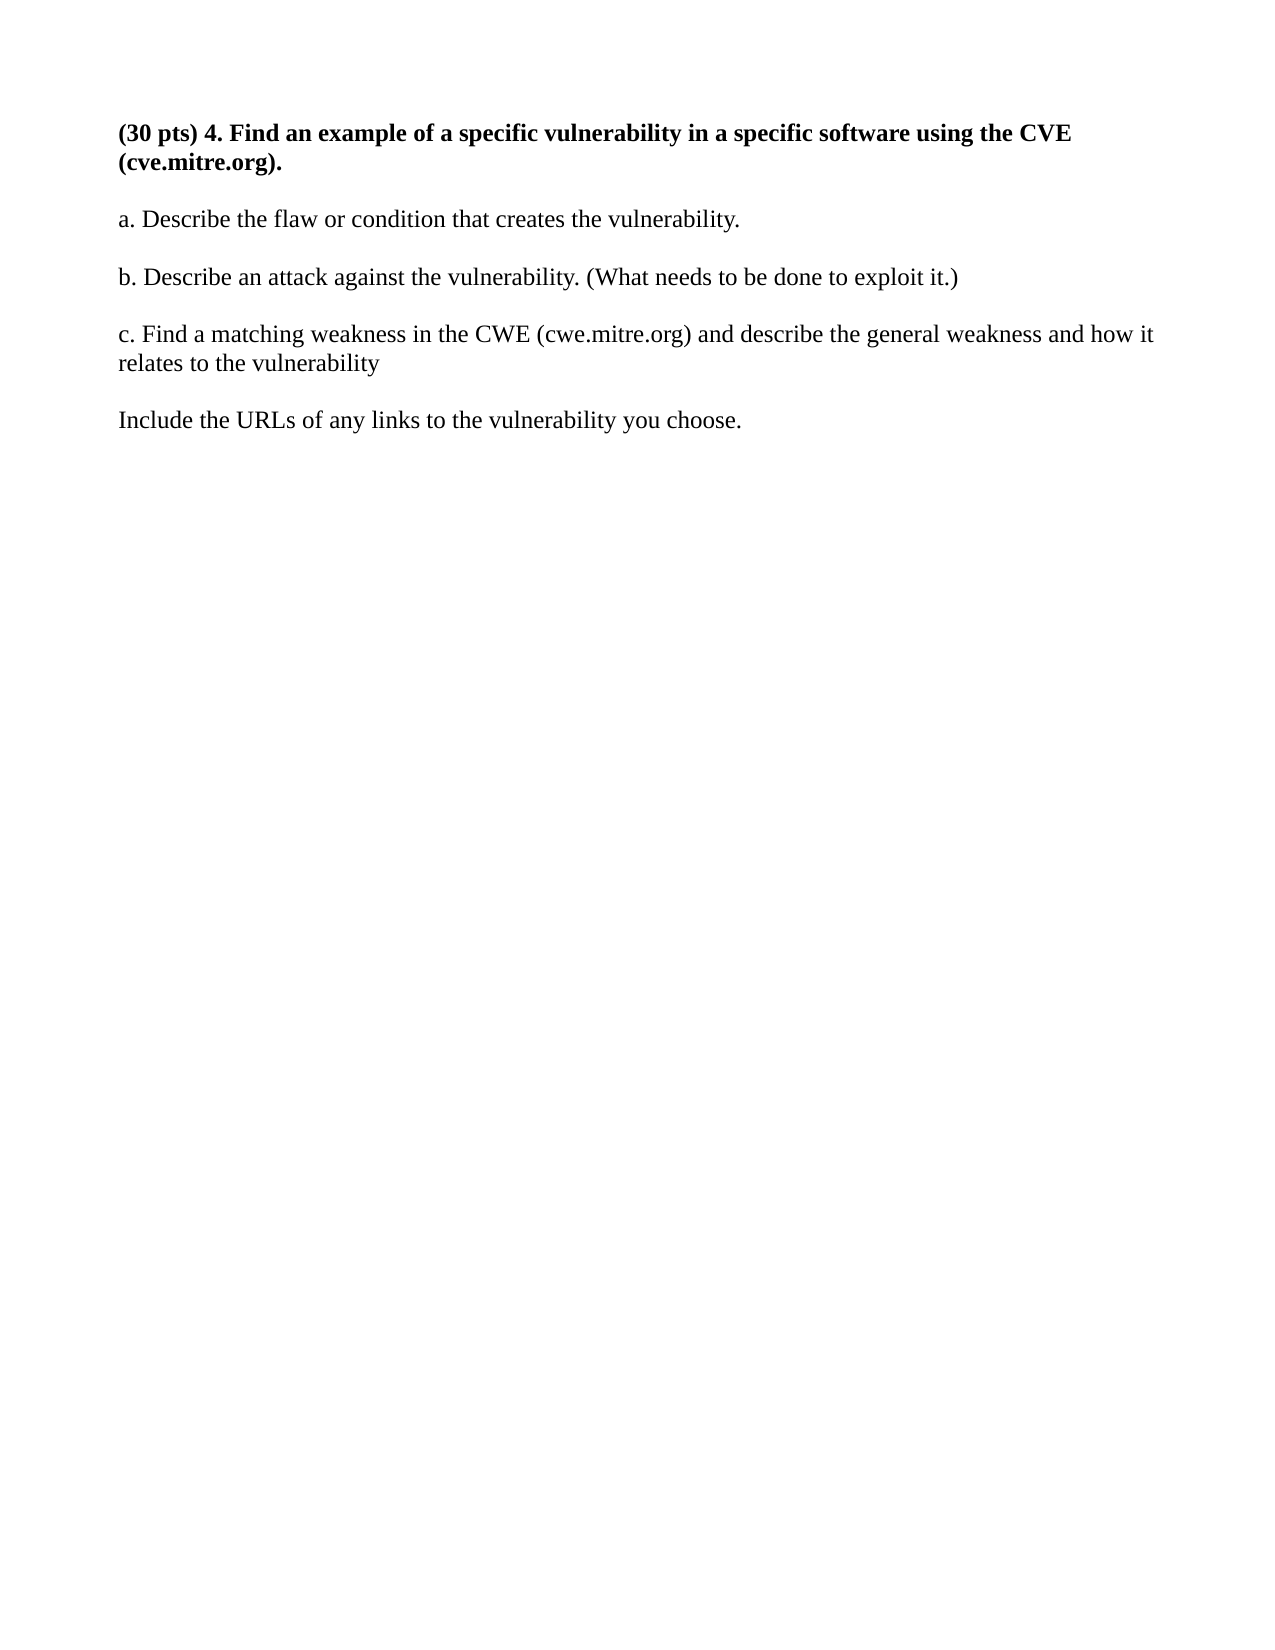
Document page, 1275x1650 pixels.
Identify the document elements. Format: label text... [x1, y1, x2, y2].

text Include the URLs of any links to the vulnerability you choose. [118, 406, 1157, 434]
text a. Describe the flaw or condition that creates the vulnerability. [118, 204, 1157, 233]
text (30 pts) 4. Find an example of a specific vulnerability in a specific software using the CVE (cve.mitre.org). [118, 118, 1157, 176]
text b. Describe an attack against the vulnerability. (What needs to be done to exploit it.) [118, 262, 1157, 291]
text c. Find a matching weakness in the CWE (cwe.mitre.org) and describe the general weakness and how it relates to the vulnerability [118, 319, 1157, 377]
